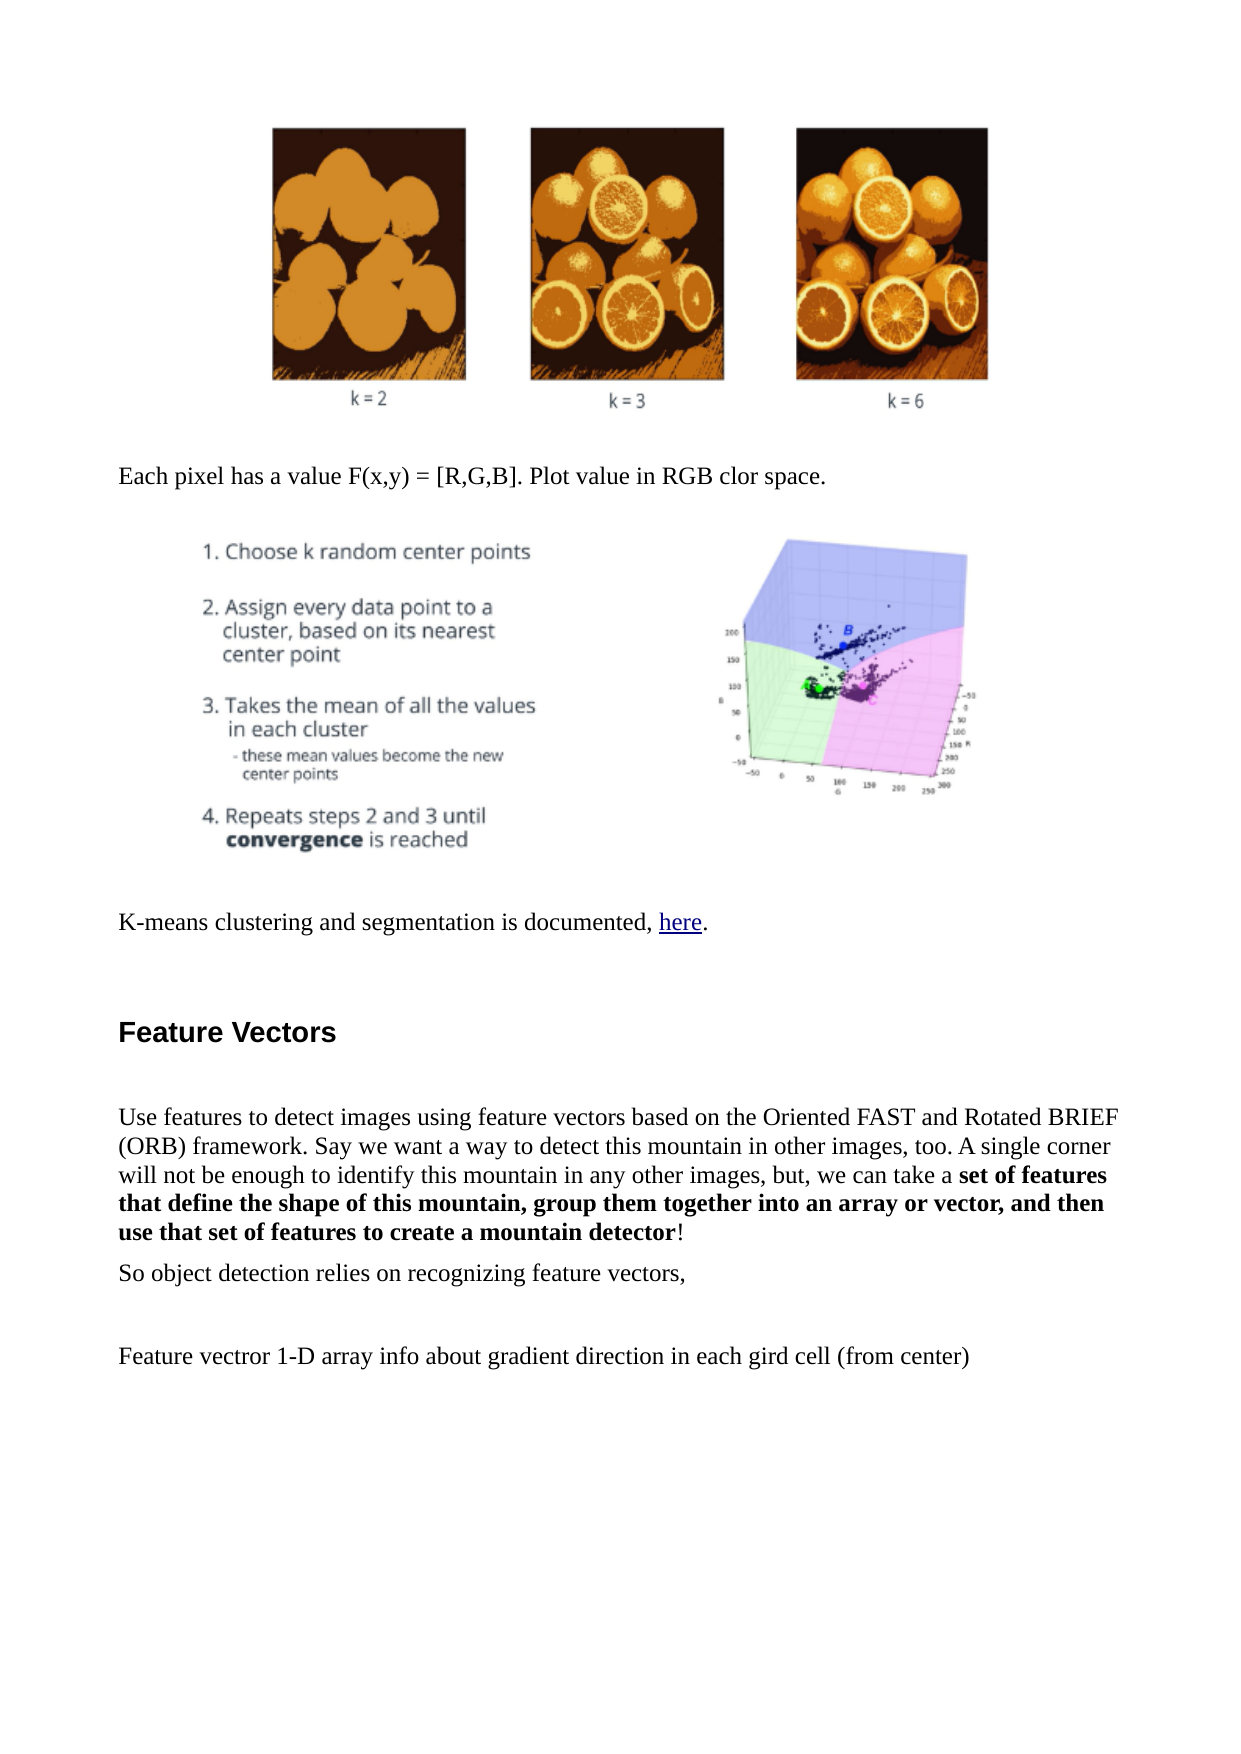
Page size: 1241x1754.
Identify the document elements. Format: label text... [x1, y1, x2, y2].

subtitle Feature Vectors [118, 1015, 1122, 1048]
text Feature vectror 1-D array info about gradient direction in each gird cell (from center) [118, 1341, 1122, 1370]
picture [246, 118, 994, 420]
text Each pixel has a value F(x,y) = [R,G,B]. Plot value in RGB clor space. [118, 461, 1122, 490]
picture [191, 521, 1049, 867]
text Use features to detect images using feature vectors based on the Oriented FAST and Rotated BRIEF (ORB) framework. Say we want a way to detect this mountain in other images, too. A single corner will not be enough to identify this mountain in any other images, but, we can take a set of features that define the shape of this mountain, group them together into an array or vector, and then use that set of features to create a mountain detector! [118, 1102, 1122, 1246]
text So object detection relies on recognizing feature vectors, [118, 1258, 1122, 1287]
text K-means clustering and segmentation is documented, here. [118, 907, 1122, 936]
